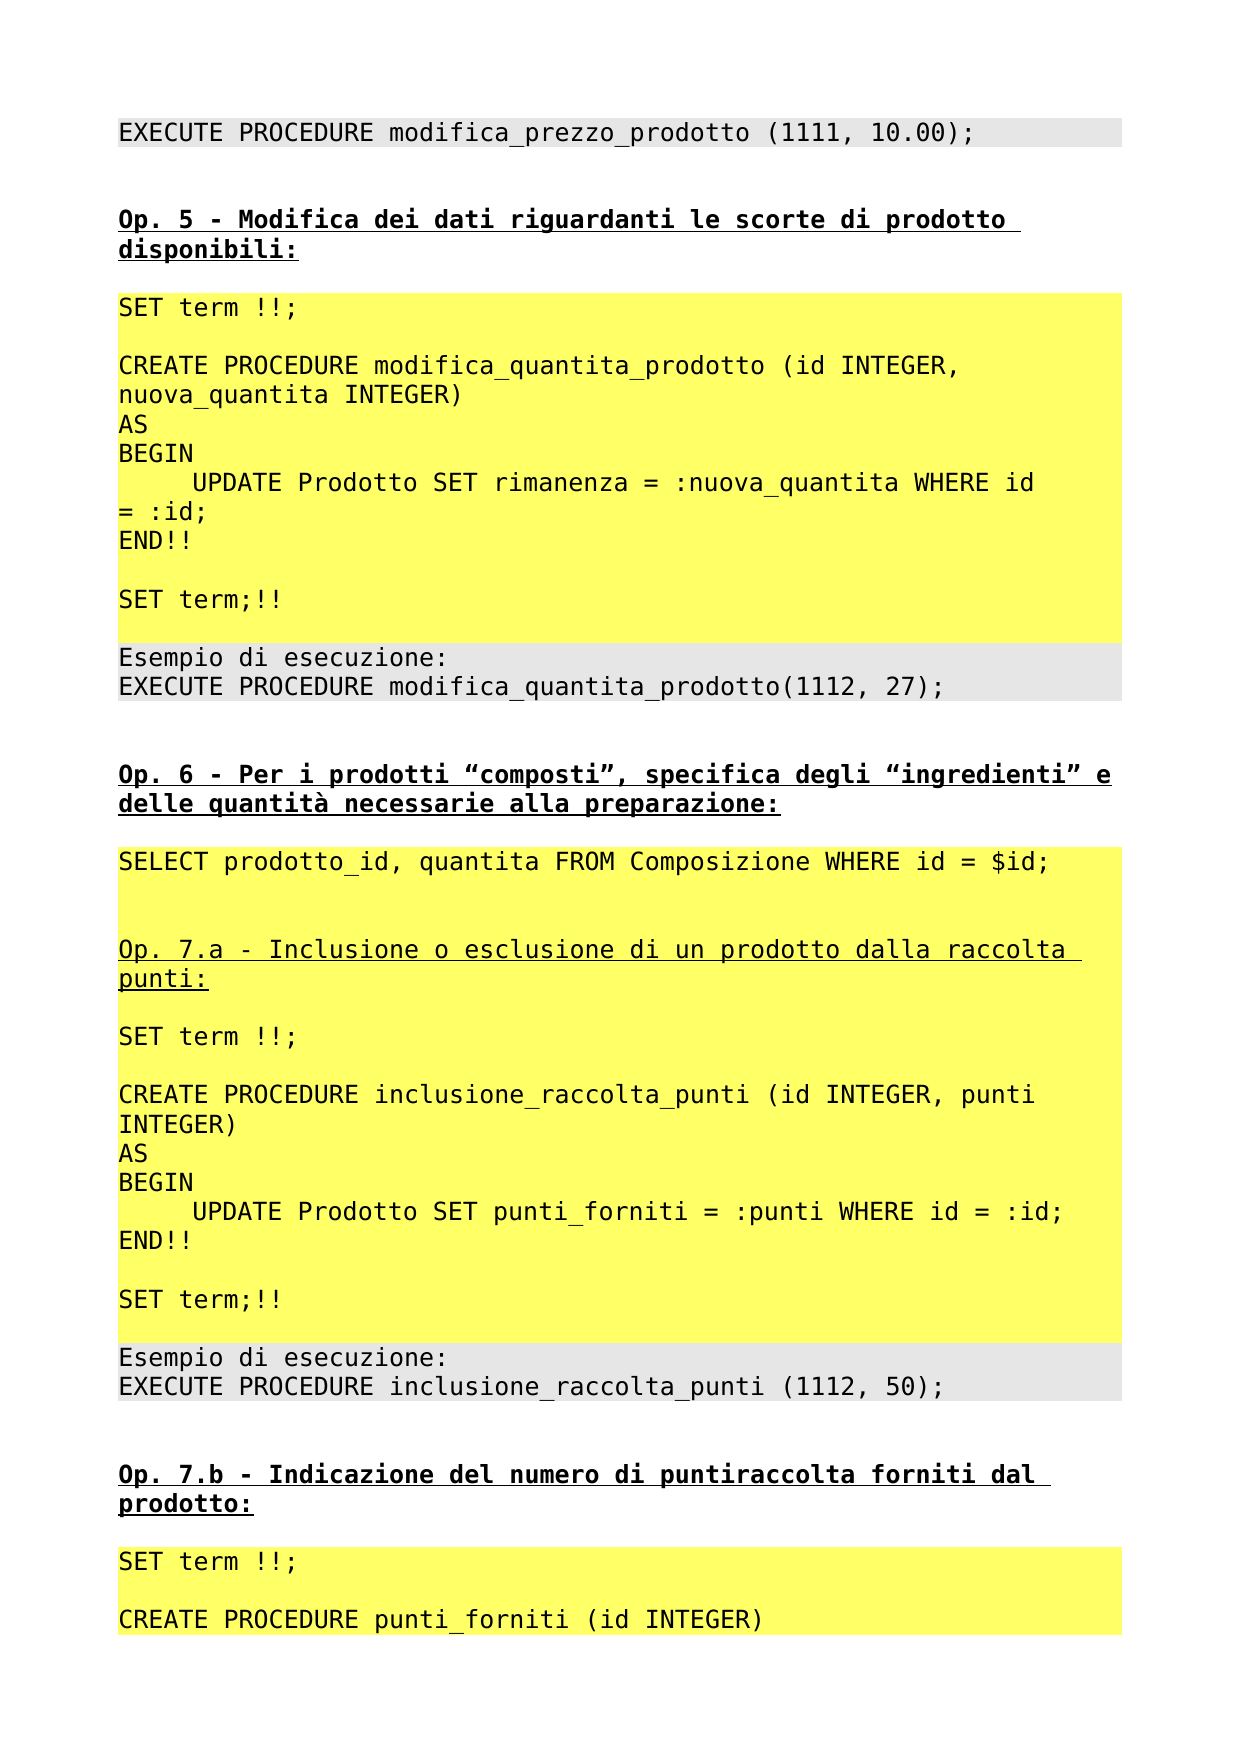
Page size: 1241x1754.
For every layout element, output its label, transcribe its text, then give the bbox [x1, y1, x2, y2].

text AS [118, 410, 1122, 439]
text Op. 7.b - Indicazione del numero di puntiraccolta forniti dal prodotto: [118, 1460, 1122, 1518]
text CREATE PROCEDURE inclusione_raccolta_punti (id INTEGER, punti INTEGER) [118, 1081, 1122, 1139]
text Esempio di esecuzione: [118, 643, 1122, 672]
text Op. 7.a - Inclusione o esclusione di un prodotto dalla raccolta punti: [118, 935, 1122, 993]
text EXECUTE PROCEDURE modifica_quantita_prodotto(1112, 27); [118, 672, 1122, 701]
text Op. 5 - Modifica dei dati riguardanti le scorte di prodotto disponibili: [118, 206, 1122, 264]
text EXECUTE PROCEDURE inclusione_raccolta_punti (1112, 50); [118, 1372, 1122, 1401]
text UPDATE Prodotto SET rimanenza = :nuova_quantita WHERE id = :id; [118, 468, 1122, 526]
text SET term !!; [118, 1022, 1122, 1051]
text SET term;!! [118, 1285, 1122, 1314]
text SELECT prodotto_id, quantita FROM Composizione WHERE id = $id; [118, 847, 1122, 876]
text AS [118, 1139, 1122, 1168]
text END!! [118, 1226, 1122, 1256]
text END!! [118, 526, 1122, 556]
text SET term !!; [118, 1547, 1122, 1576]
text BEGIN [118, 1168, 1122, 1197]
text CREATE PROCEDURE punti_forniti (id INTEGER) [118, 1606, 1122, 1635]
text Op. 6 - Per i prodotti “composti”, specifica degli “ingredienti” e delle quantità necessarie alla preparazione: [118, 760, 1122, 818]
text EXECUTE PROCEDURE modifica_prezzo_prodotto (1111, 10.00); [118, 118, 1122, 147]
text UPDATE Prodotto SET punti_forniti = :punti WHERE id = :id; [118, 1197, 1122, 1226]
text CREATE PROCEDURE modifica_quantita_prodotto (id INTEGER, nuova_quantita INTEGER) [118, 351, 1122, 410]
text SET term;!! [118, 585, 1122, 614]
text SET term !!; [118, 293, 1122, 322]
text BEGIN [118, 439, 1122, 468]
text Esempio di esecuzione: [118, 1343, 1122, 1372]
